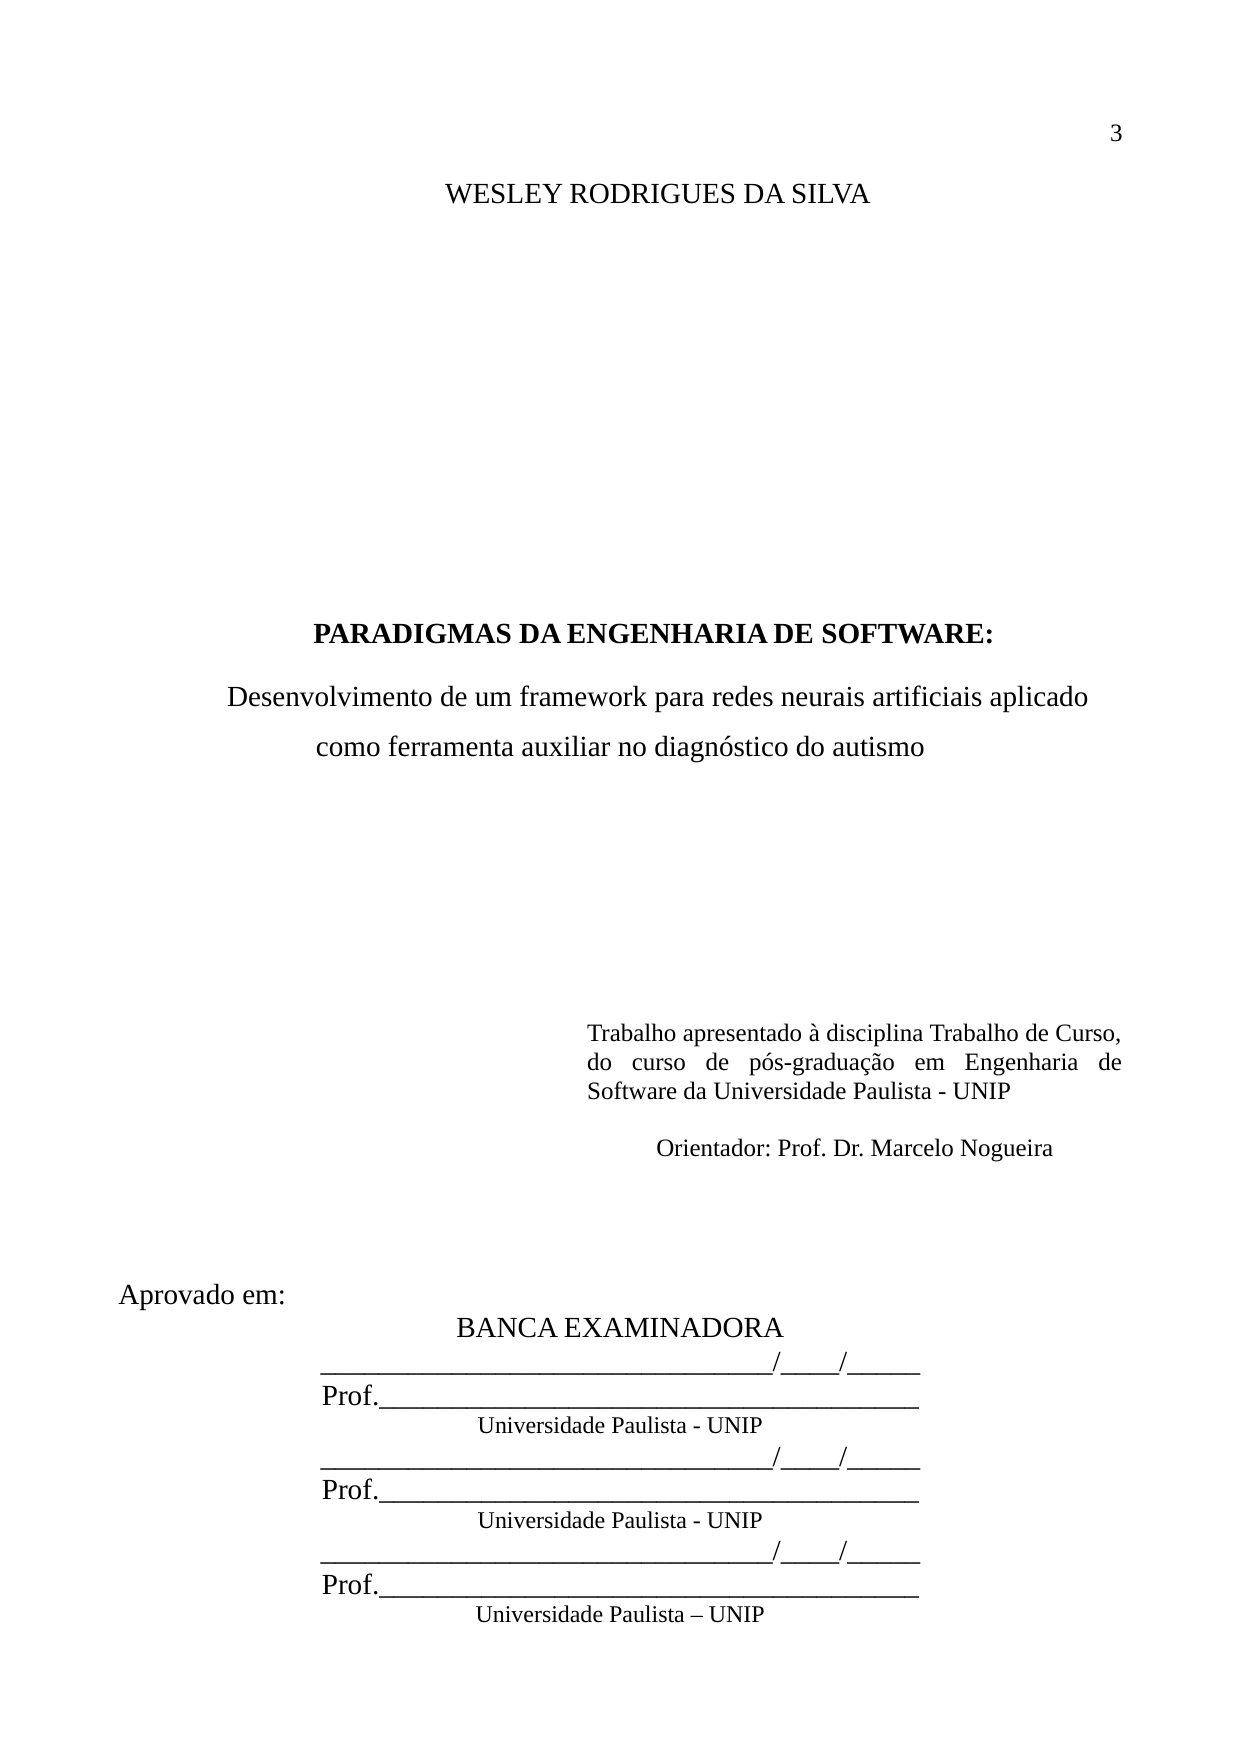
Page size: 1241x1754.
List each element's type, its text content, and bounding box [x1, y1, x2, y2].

text Universidade Paulista - UNIP [118, 1506, 1122, 1533]
text Aprovado em: [118, 1277, 1122, 1311]
text Desenvolvimento de um framework para redes neurais artificiais aplicado como ferramenta auxiliar no diagnóstico do autismo [118, 679, 1122, 763]
text Universidade Paulista – UNIP [118, 1601, 1122, 1628]
text Prof._____________________________________ [118, 1472, 1122, 1506]
text _______________________________/____/_____ [118, 1344, 1122, 1378]
text WESLEY RODRIGUES DA SILVA [118, 176, 1122, 210]
text Universidade Paulista - UNIP [118, 1411, 1122, 1439]
text PARADIGMAS DA ENGENHARIA DE SOFTWARE: [118, 616, 1122, 649]
text Prof._____________________________________ [118, 1567, 1122, 1601]
text _______________________________/____/_____ [118, 1533, 1122, 1567]
text BANCA EXAMINADORA [118, 1311, 1122, 1344]
text Trabalho apresentado à disciplina Trabalho de Curso, do curso de pós-graduação em Engenharia de Software da Universidade Paulista - UNIP [587, 1018, 1122, 1104]
text Orientador: Prof. Dr. Marcelo Nogueira [587, 1133, 1122, 1162]
text _______________________________/____/_____ [118, 1439, 1122, 1472]
text Prof._____________________________________ [118, 1378, 1122, 1411]
